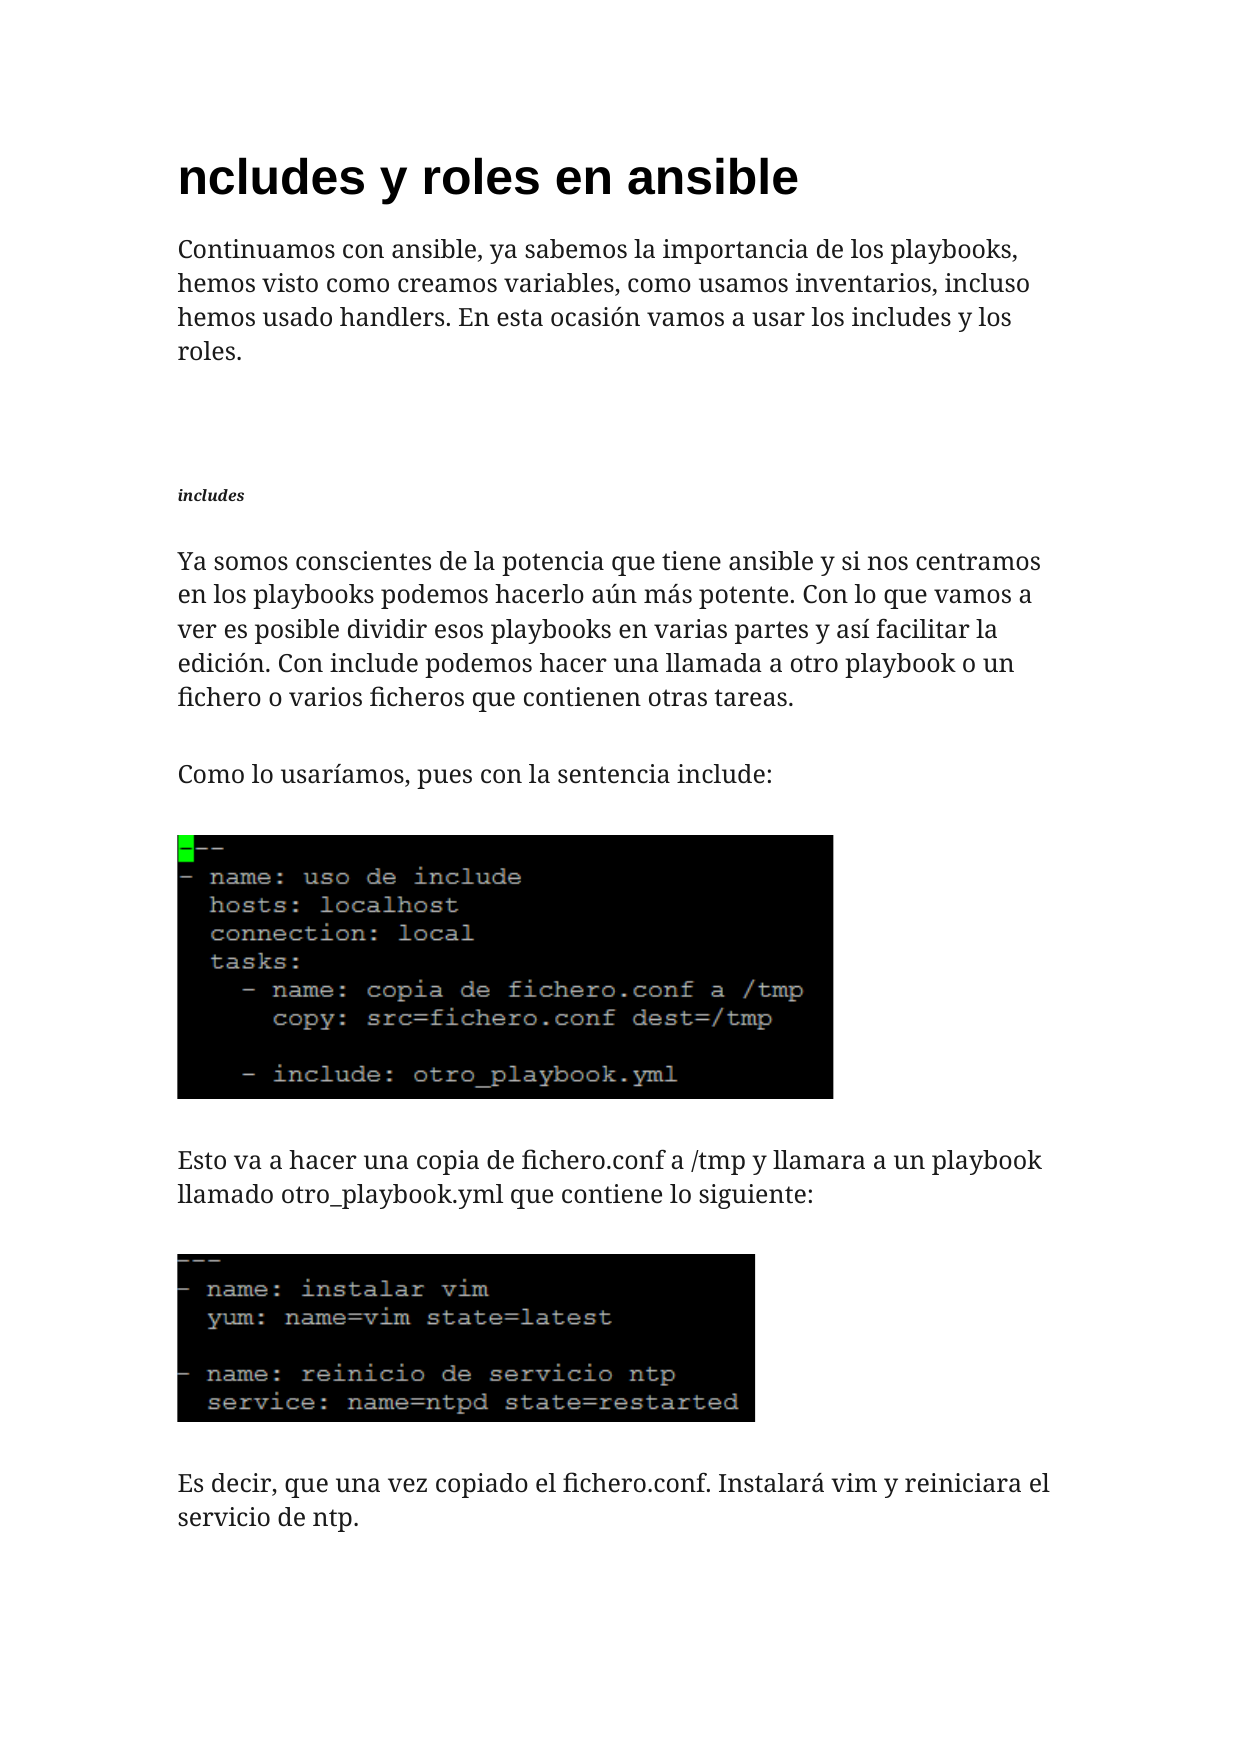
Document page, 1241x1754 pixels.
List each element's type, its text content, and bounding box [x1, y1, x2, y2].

text Esto va a hacer una copia de fichero.conf a /tmp y llamara a un playbook llamado otro_playbook.yml que contiene lo siguiente: [177, 1143, 1063, 1211]
text includes [177, 485, 1063, 506]
text Es decir, que una vez copiado el fichero.conf. Instalará vim y reiniciara el servicio de ntp. [177, 1466, 1063, 1534]
text Ya somos conscientes de la potencia que tiene ansible y si nos centramos en los playbooks podemos hacerlo aún más potente. Con lo que vamos a ver es posible dividir esos playbooks en varias partes y así facilitar la edición. Con include podemos hacer una llamada a otro playbook o un fichero o varios ficheros que contienen otras tareas. [177, 543, 1063, 713]
text ncludes y roles en ansible [177, 148, 1063, 205]
text Como lo usaríamos, pues con la sentencia include: [177, 757, 1063, 791]
text Continuamos con ansible, ya sabemos la importancia de los playbooks, hemos visto como creamos variables, como usamos inventarios, incluso hemos usado handlers. En esta ocasión vamos a usar los includes y los roles. [177, 231, 1063, 368]
